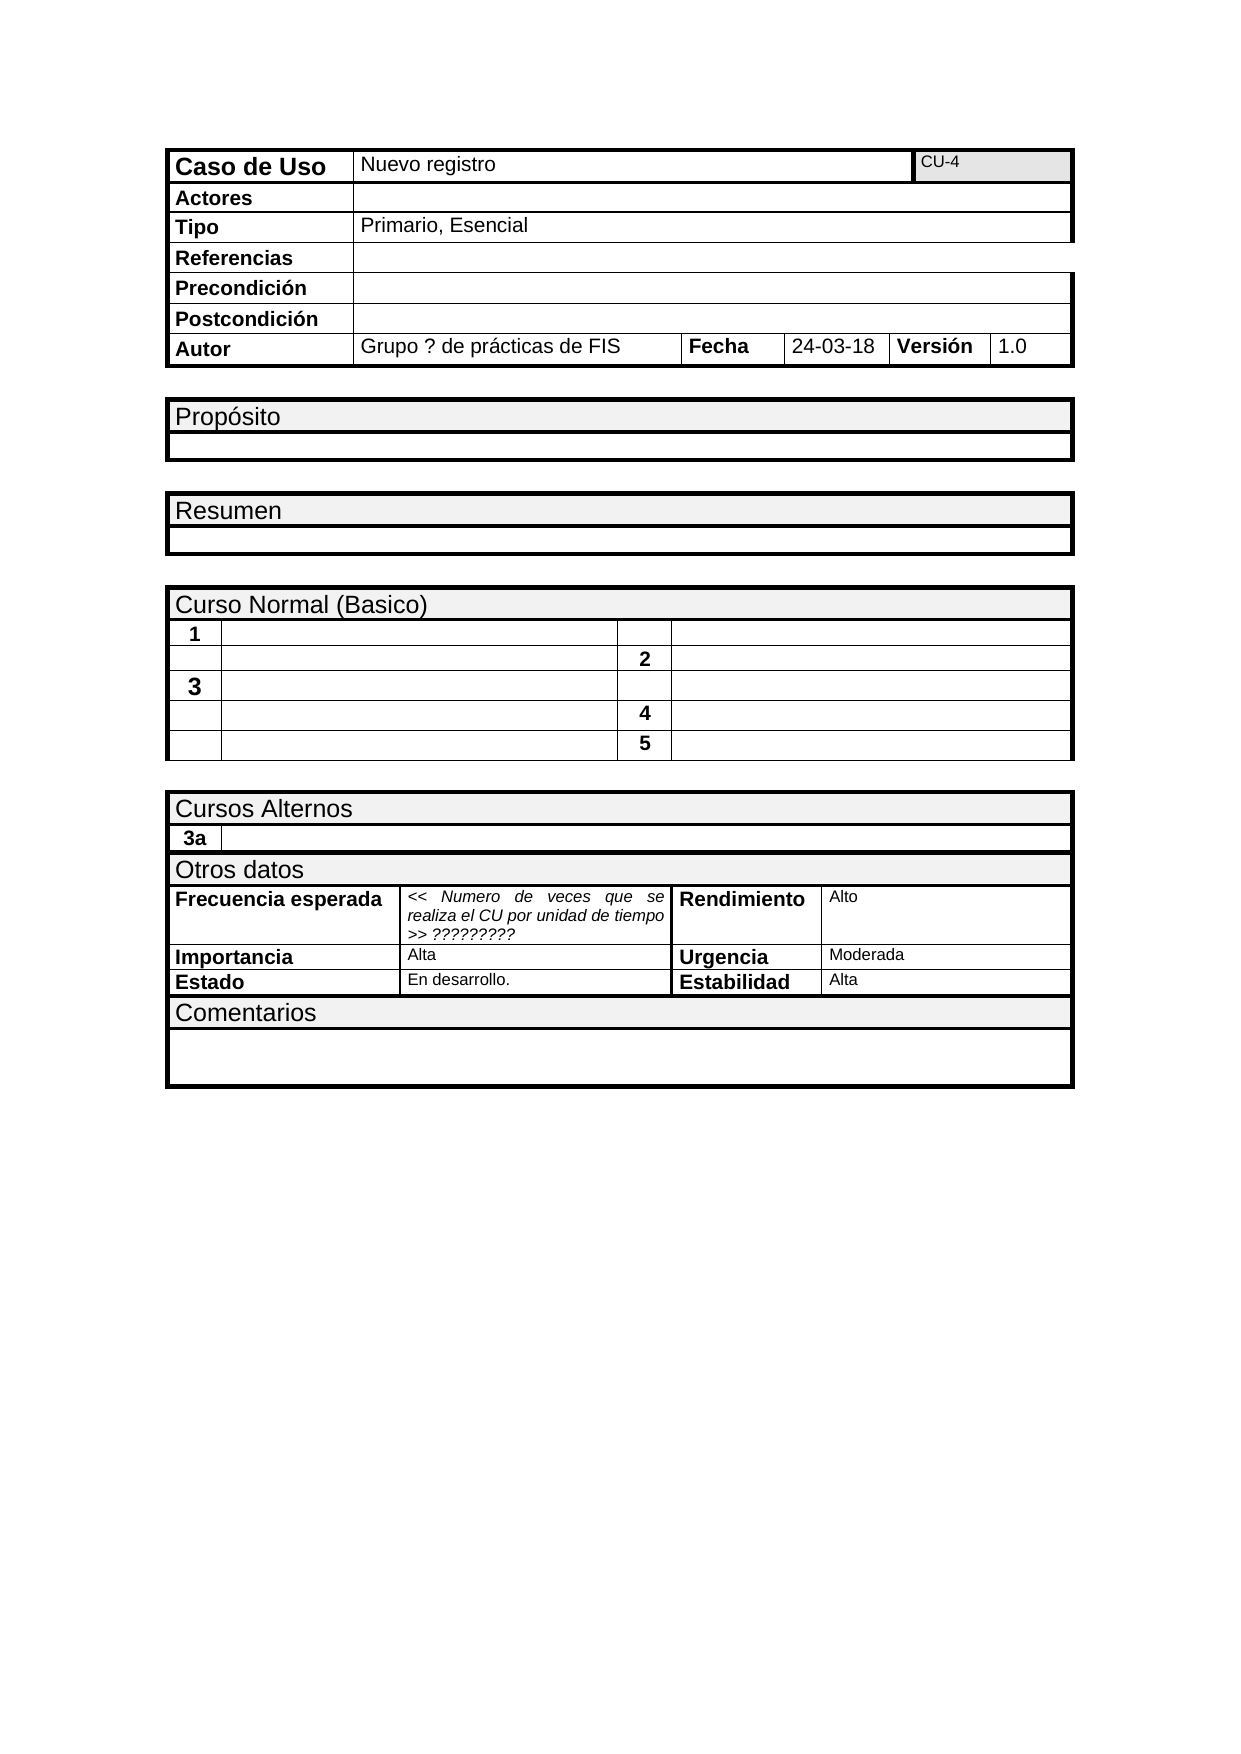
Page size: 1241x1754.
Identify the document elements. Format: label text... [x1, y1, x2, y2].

table_cell Estabilidad [673, 970, 821, 994]
table_cell [222, 731, 617, 760]
table_header Propósito [170, 402, 1070, 430]
table_cell [222, 826, 1070, 850]
table_cell Frecuencia esperada [170, 887, 399, 944]
table_cell Otros datos [170, 855, 1070, 883]
table_cell [170, 434, 1070, 457]
table_cell [672, 701, 1070, 730]
table_cell << Numero de veces que se realiza el CU por unidad de tiempo >> ????????? [401, 887, 670, 944]
table_cell [354, 304, 1070, 333]
table_cell [170, 528, 1070, 551]
table_cell [672, 621, 1070, 645]
table_cell 3 [170, 671, 221, 700]
table_cell Alta [822, 970, 1070, 994]
table_cell [354, 184, 1070, 211]
table_cell Moderada [822, 945, 1070, 969]
table_cell [354, 243, 1073, 272]
table_cell Alta [401, 945, 670, 969]
table_cell Estado [170, 970, 399, 994]
table_cell Versión [890, 334, 990, 363]
table_cell Postcondición [170, 304, 353, 333]
table_cell Comentarios [170, 998, 1070, 1027]
table_cell Primario, Esencial [354, 213, 1070, 242]
table_header Cursos Alternos [170, 794, 1070, 823]
table_cell [672, 731, 1070, 760]
table_cell [672, 671, 1070, 700]
table_cell Fecha [682, 334, 784, 363]
table_cell [222, 701, 617, 730]
table_cell Autor [170, 334, 353, 363]
table_cell [354, 273, 1070, 303]
table_cell Alto [822, 887, 1070, 944]
table_cell 1 [170, 621, 221, 645]
table_cell 3a [170, 826, 221, 850]
table_cell [618, 671, 671, 700]
table_cell [170, 1030, 1070, 1084]
table_cell En desarrollo. [401, 970, 670, 994]
table_cell Urgencia [673, 945, 821, 969]
table_cell 2 [618, 646, 671, 670]
table_cell [170, 701, 221, 730]
table_cell 24-03-18 [785, 334, 889, 363]
table_cell [672, 646, 1070, 670]
table_cell 1.0 [991, 334, 1070, 363]
table_cell Rendimiento [673, 887, 821, 944]
table_cell Precondición [170, 273, 353, 303]
table_header Nuevo registro [354, 152, 911, 181]
table_header Caso de Uso [170, 152, 353, 181]
table_cell [222, 671, 617, 700]
table_header CU-4 [916, 152, 1070, 181]
table_cell [222, 646, 617, 670]
table_cell [618, 621, 671, 645]
table_cell Importancia [170, 945, 399, 969]
table_cell 5 [618, 731, 671, 760]
table_cell Grupo ? de prácticas de FIS [354, 334, 681, 363]
table_cell 4 [618, 701, 671, 730]
table_header Resumen [170, 496, 1070, 524]
table_header Curso Normal (Basico) [170, 590, 1070, 618]
table_cell Tipo [170, 213, 353, 242]
table_cell [222, 621, 617, 645]
table_cell Referencias [170, 243, 353, 272]
table_cell [170, 731, 221, 760]
table_cell [170, 646, 221, 670]
table_cell Actores [170, 184, 353, 211]
